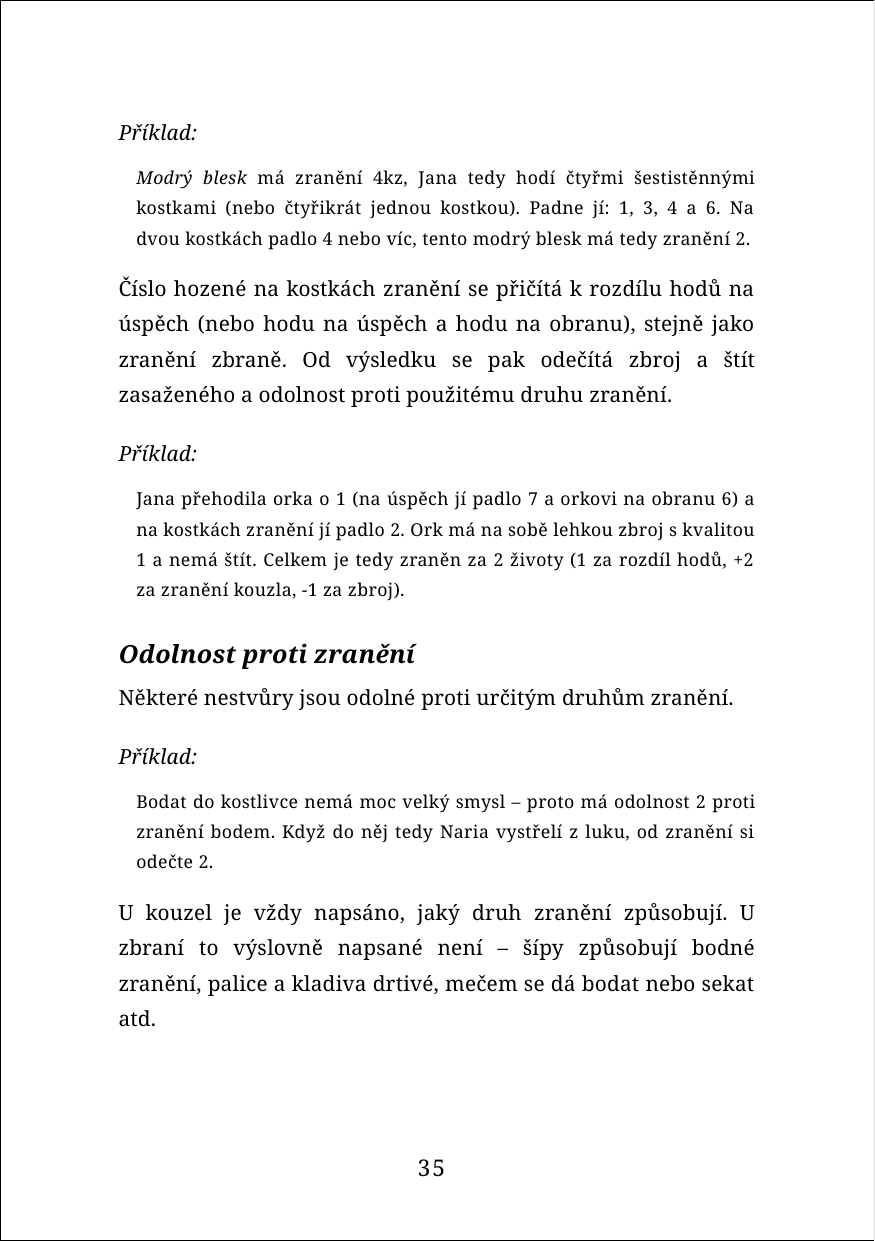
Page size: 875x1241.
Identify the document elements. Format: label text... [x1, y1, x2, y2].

text Příklad: [118, 439, 756, 468]
text Číslo hozené na kostkách zranění se přičítá k rozdílu hodů na úspěch (nebo hodu na úspěch a hodu na obranu), stejně jako zranění zbraně. Od výsledku se pak odečítá zbroj a štít zasaženého a odolnost proti použitému druhu zranění. [118, 274, 756, 409]
text Některé nestvůry jsou odolné proti určitým druhům zranění. [118, 683, 756, 711]
text Modrý blesk má zranění 4kz, Jana tedy hodí čtyřmi šestistěnnými kostkami (nebo čtyřikrát jednou kostkou). Padne jí: 1, 3, 4 a 6. Na dvou kostkách padlo 4 nebo víc, tento modrý blesk má tedy zranění 2. [136, 166, 756, 250]
text U kouzel je vždy napsáno, jaký druh zranění způsobují. U zbraní to výslovně napsané není – šípy způsobují bodné zranění, palice a kladiva drtivé, mečem se dá bodat nebo sekat atd. [118, 898, 756, 1033]
subtitle Odolnost proti zranění [118, 637, 756, 671]
text Jana přehodila orka o 1 (na úspěch jí padlo 7 a orkovi na obranu 6) a na kostkách zranění jí padlo 2. Ork má na sobě lehkou zbroj s kvalitou 1 a nemá štít. Celkem je tedy zraněn za 2 životy (1 za rozdíl hodů, +2 za zranění kouzla, -1 za zbroj). [136, 487, 756, 602]
text Bodat do kostlivce nemá moc velký smysl – proto má odolnost 2 proti zranění bodem. Když do něj tedy Naria vystřelí z luku, od zranění si odečte 2. [136, 789, 756, 874]
text Příklad: [118, 118, 756, 147]
text Příklad: [118, 742, 756, 771]
